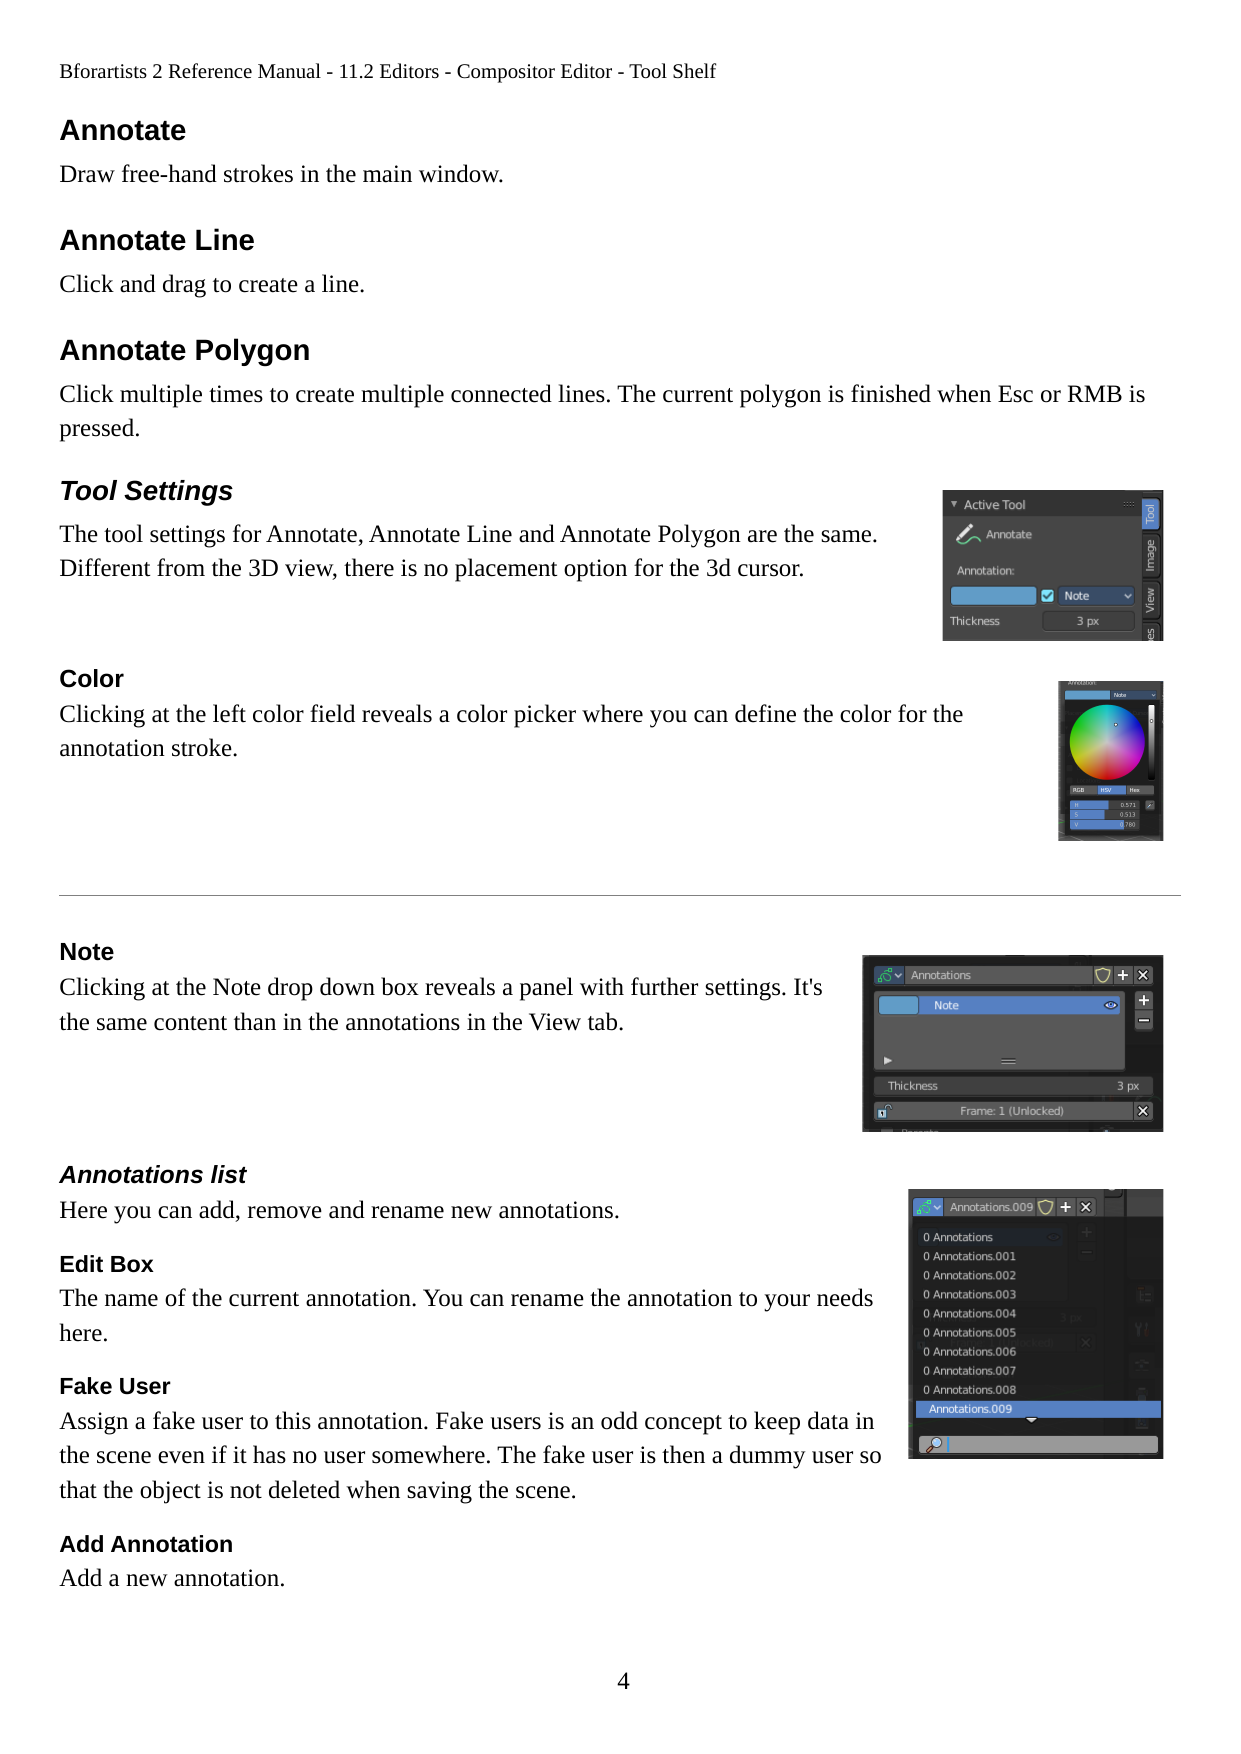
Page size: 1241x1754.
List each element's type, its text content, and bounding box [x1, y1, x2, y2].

text Here you can add, remove and rename new annotations. [59, 1195, 908, 1223]
text Draw free-hand strokes in the main window. [59, 159, 1181, 188]
text Clicking at the left color field reveals a color picker where you can define the color for the annotation stroke. [59, 699, 1058, 762]
subtitle Tool Settings [59, 475, 1181, 507]
subtitle Note [59, 937, 1181, 966]
text Click and drag to create a line. [59, 269, 1181, 297]
picture [942, 490, 1164, 641]
text Click multiple times to create multiple connected lines. The current polygon is finished when Esc or RMB is pressed. [59, 379, 1181, 442]
subtitle Fake User [59, 1373, 908, 1400]
picture [862, 955, 1164, 1132]
subtitle Annotate Line [59, 222, 1181, 256]
subtitle [1164, 1373, 1181, 1400]
subtitle Edit Box [59, 1250, 908, 1277]
subtitle Add Annotation [59, 1530, 1181, 1557]
text Add a new annotation. [59, 1563, 1181, 1592]
subtitle Color [59, 664, 1181, 693]
subtitle Annotations list [59, 1160, 1181, 1188]
text Clicking at the Note drop down box reveals a panel with further settings. It's the same content than in the annotations in the View tab. [59, 972, 862, 1035]
text The name of the current annotation. You can rename the annotation to your needs here. [59, 1283, 908, 1346]
subtitle [1164, 1250, 1181, 1277]
text The tool settings for Annotate, Annotate Line and Annotate Polygon are the same. Different from the 3D view, there is no placement option for the 3d cursor. [59, 519, 942, 582]
subtitle Annotate [59, 113, 1181, 146]
text Assign a fake user to this annotation. Fake users is an odd concept to keep data in the scene even if it has no user somewhere. The fake user is then a dummy user so that the object is not deleted when saving the scene. [59, 1406, 1181, 1504]
picture [1058, 681, 1164, 841]
picture [908, 1189, 1164, 1459]
subtitle Annotate Polygon [59, 332, 1181, 366]
